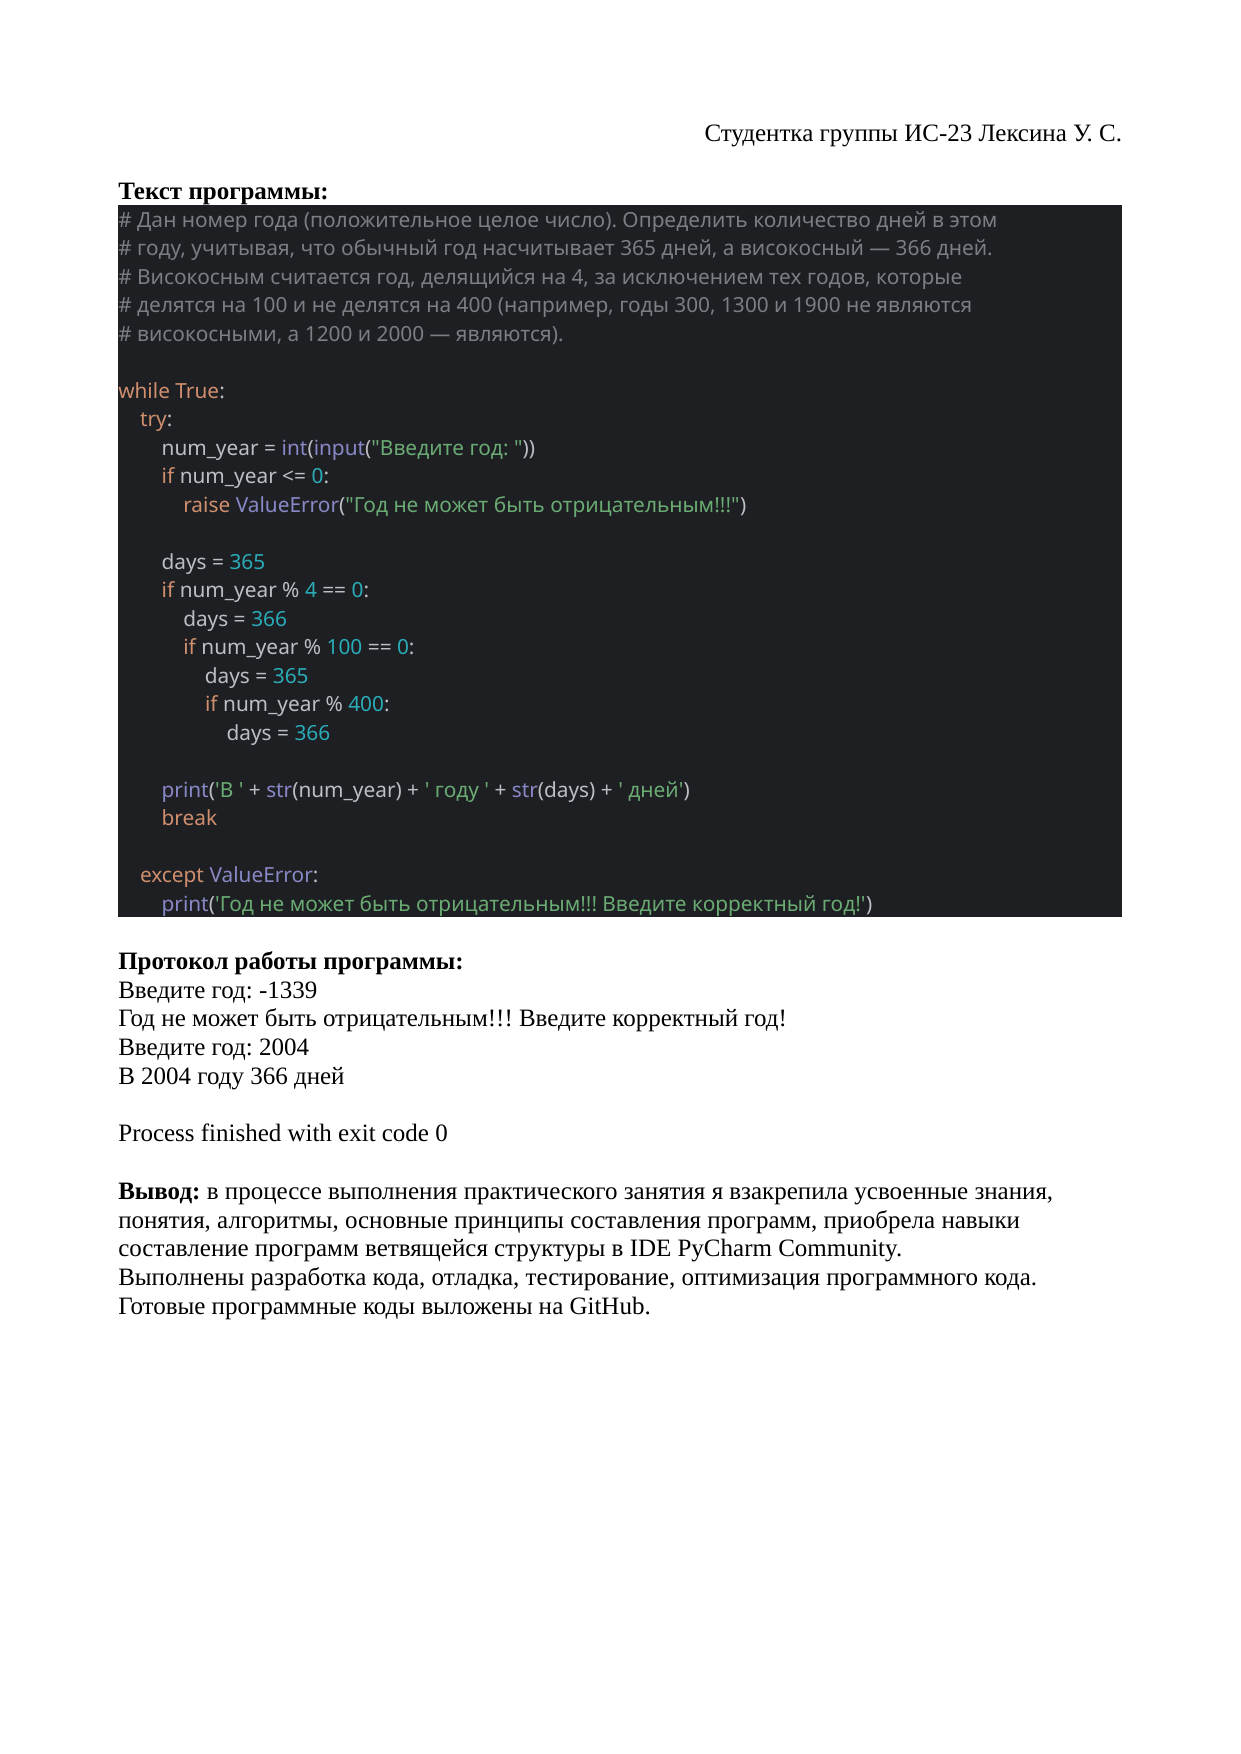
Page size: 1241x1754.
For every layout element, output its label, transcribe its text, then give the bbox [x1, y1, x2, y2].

text Введите год: -1339 [118, 975, 1122, 1003]
text Текст программы: [118, 176, 1122, 205]
text В 2004 году 366 дней [118, 1061, 1122, 1090]
text Вывод: в процессе выполнения практического занятия я взакрепила усвоенные знания, понятия, алгоритмы, основные принципы составления программ, приобрела навыки составление программ ветвящейся структуры в IDE PyCharm Community. [118, 1176, 1122, 1262]
text Выполнены разработка кода, отладка, тестирование, оптимизация программного кода. Готовые программные коды выложены на GitHub. [118, 1262, 1122, 1320]
text Process finished with exit code 0 [118, 1118, 1122, 1147]
text # Дан номер года (положительное целое число). Определить количество дней в этом # году, учитывая, что обычный год насчитывает 365 дней, а високосный — 366 дней. # Високосным считается год, делящийся на 4, за исключением тех годов, которые # делятся на 100 и не делятся на 400 (например, годы 300, 1300 и 1900 не являются # високосными, а 1200 и 2000 — являются). while True: try: num_year = int(input("Введите год: ")) if num_year <= 0: raise ValueError("Год не может быть отрицательным!!!") days = 365 if num_year % 4 == 0: days = 366 if num_year % 100 == 0: days = 365 if num_year % 400: days = 366 print('В ' + str(num_year) + ' году ' + str(days) + ' дней') break except ValueError: print('Год не может быть отрицательным!!! Введите корректный год!') [118, 205, 1122, 917]
text Протокол работы программы: [118, 946, 1122, 975]
text Введите год: 2004 [118, 1032, 1122, 1061]
text Год не может быть отрицательным!!! Введите корректный год! [118, 1003, 1122, 1032]
